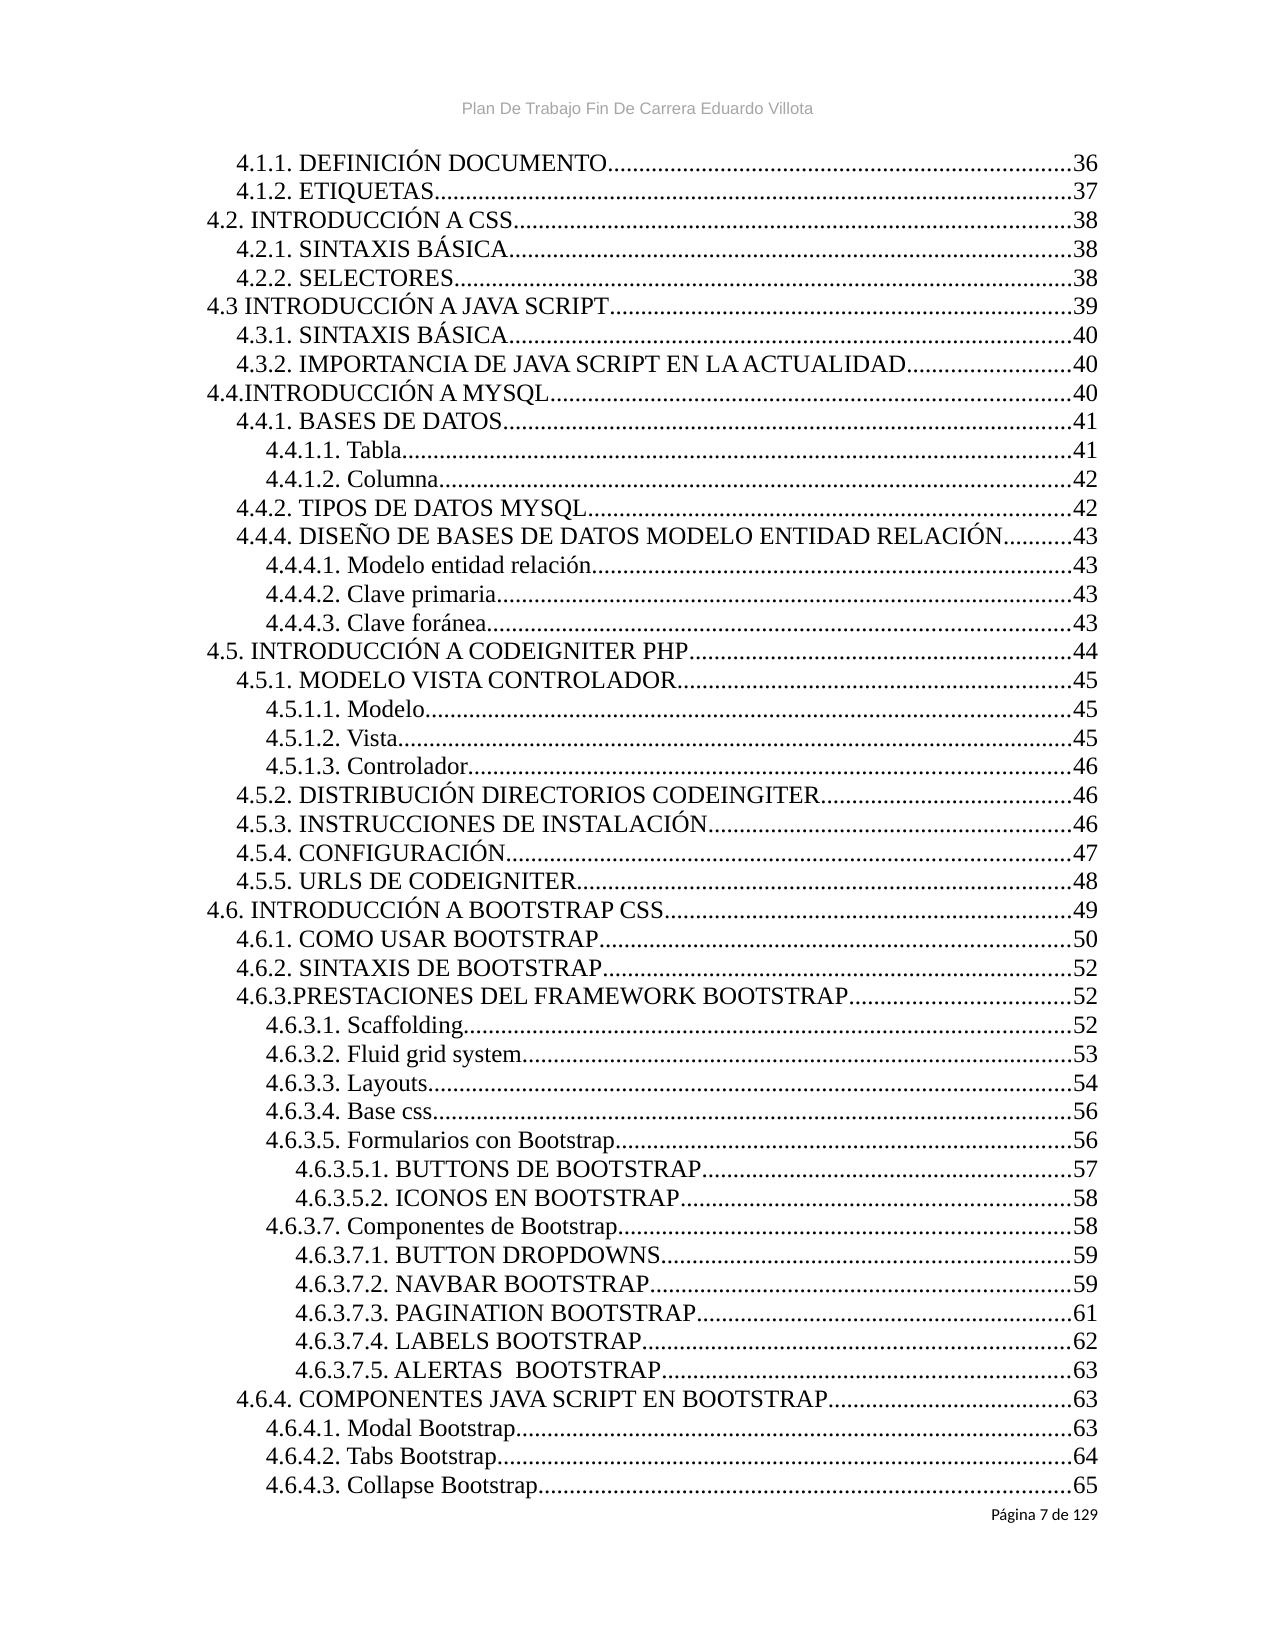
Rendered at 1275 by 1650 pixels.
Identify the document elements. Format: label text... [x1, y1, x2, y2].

text 4.2. INTRODUCCIÓN A CSS 38 [207, 205, 1098, 234]
text 4.3.2. IMPORTANCIA DE JAVA SCRIPT EN LA ACTUALIDAD 40 [236, 349, 1098, 378]
text 4.5.1.3. Controlador 46 [266, 751, 1098, 780]
text 4.5. INTRODUCCIÓN A CODEIGNITER PHP 44 [207, 636, 1098, 665]
text 4.4.4. DISEÑO DE BASES DE DATOS MODELO ENTIDAD RELACIÓN 43 [236, 521, 1098, 550]
text 4.6.3.7. Componentes de Bootstrap 58 [266, 1211, 1098, 1240]
text 4.6.3.5.1. BUTTONS DE BOOTSTRAP 57 [295, 1154, 1098, 1183]
text 4.5.1.2. Vista 45 [266, 723, 1098, 751]
text 4.6.3.5.2. ICONOS EN BOOTSTRAP 58 [295, 1183, 1098, 1211]
text 4.2.2. SELECTORES 38 [236, 263, 1098, 291]
text 4.5.4. CONFIGURACIÓN 47 [236, 838, 1098, 866]
text 4.6.3.7.1. BUTTON DROPDOWNS 59 [295, 1240, 1098, 1269]
text 4.5.1. MODELO VISTA CONTROLADOR 45 [236, 665, 1098, 694]
text 4.6.3.7.4. LABELS BOOTSTRAP 62 [295, 1326, 1098, 1355]
text 4.3.1. SINTAXIS BÁSICA 40 [236, 320, 1098, 349]
text 4.4.4.3. Clave foránea 43 [266, 608, 1098, 636]
text 4.6.3.5. Formularios con Bootstrap 56 [266, 1125, 1098, 1154]
text 4.6.3.7.3. PAGINATION BOOTSTRAP 61 [295, 1298, 1098, 1326]
text 4.6.3.7.2. NAVBAR BOOTSTRAP 59 [295, 1269, 1098, 1298]
text 4.6.3.1. Scaffolding 52 [266, 1010, 1098, 1039]
text 4.4.2. TIPOS DE DATOS MYSQL 42 [236, 493, 1098, 521]
text 4.5.3. INSTRUCCIONES DE INSTALACIÓN 46 [236, 809, 1098, 838]
text 4.6.1. COMO USAR BOOTSTRAP 50 [236, 924, 1098, 953]
text 4.5.1.1. Modelo 45 [266, 694, 1098, 723]
text 4.4.INTRODUCCIÓN A MYSQL 40 [207, 378, 1098, 406]
text 4.6.3.7.5. ALERTAS BOOTSTRAP 63 [295, 1355, 1098, 1384]
text 4.6.4.2. Tabs Bootstrap 64 [266, 1441, 1098, 1470]
text 4.6.3.3. Layouts 54 [266, 1068, 1098, 1096]
text 4.5.5. URLS DE CODEIGNITER 48 [236, 866, 1098, 895]
text 4.4.1. BASES DE DATOS 41 [236, 406, 1098, 435]
text 4.6.3.2. Fluid grid system 53 [266, 1039, 1098, 1068]
text 4.4.4.1. Modelo entidad relación 43 [266, 550, 1098, 579]
text 4.1.2. ETIQUETAS 37 [236, 176, 1098, 205]
text 4.4.4.2. Clave primaria 43 [266, 579, 1098, 608]
text 4.6.4.3. Collapse Bootstrap 65 [266, 1470, 1098, 1499]
text 4.6.3.4. Base css 56 [266, 1096, 1098, 1125]
text 4.6.4. COMPONENTES JAVA SCRIPT EN BOOTSTRAP 63 [236, 1384, 1098, 1413]
text 4.4.1.2. Columna 42 [266, 464, 1098, 493]
text 4.6.2. SINTAXIS DE BOOTSTRAP 52 [236, 953, 1098, 981]
text 4.5.2. DISTRIBUCIÓN DIRECTORIOS CODEINGITER 46 [236, 780, 1098, 809]
text 4.6.4.1. Modal Bootstrap 63 [266, 1413, 1098, 1441]
text 4.4.1.1. Tabla 41 [266, 435, 1098, 464]
text 4.3 INTRODUCCIÓN A JAVA SCRIPT 39 [207, 291, 1098, 320]
text 4.1.1. DEFINICIÓN DOCUMENTO 36 [236, 148, 1098, 176]
text 4.6.3.PRESTACIONES DEL FRAMEWORK BOOTSTRAP 52 [236, 981, 1098, 1010]
text 4.2.1. SINTAXIS BÁSICA 38 [236, 234, 1098, 263]
text 4.6. INTRODUCCIÓN A BOOTSTRAP CSS 49 [207, 895, 1098, 924]
